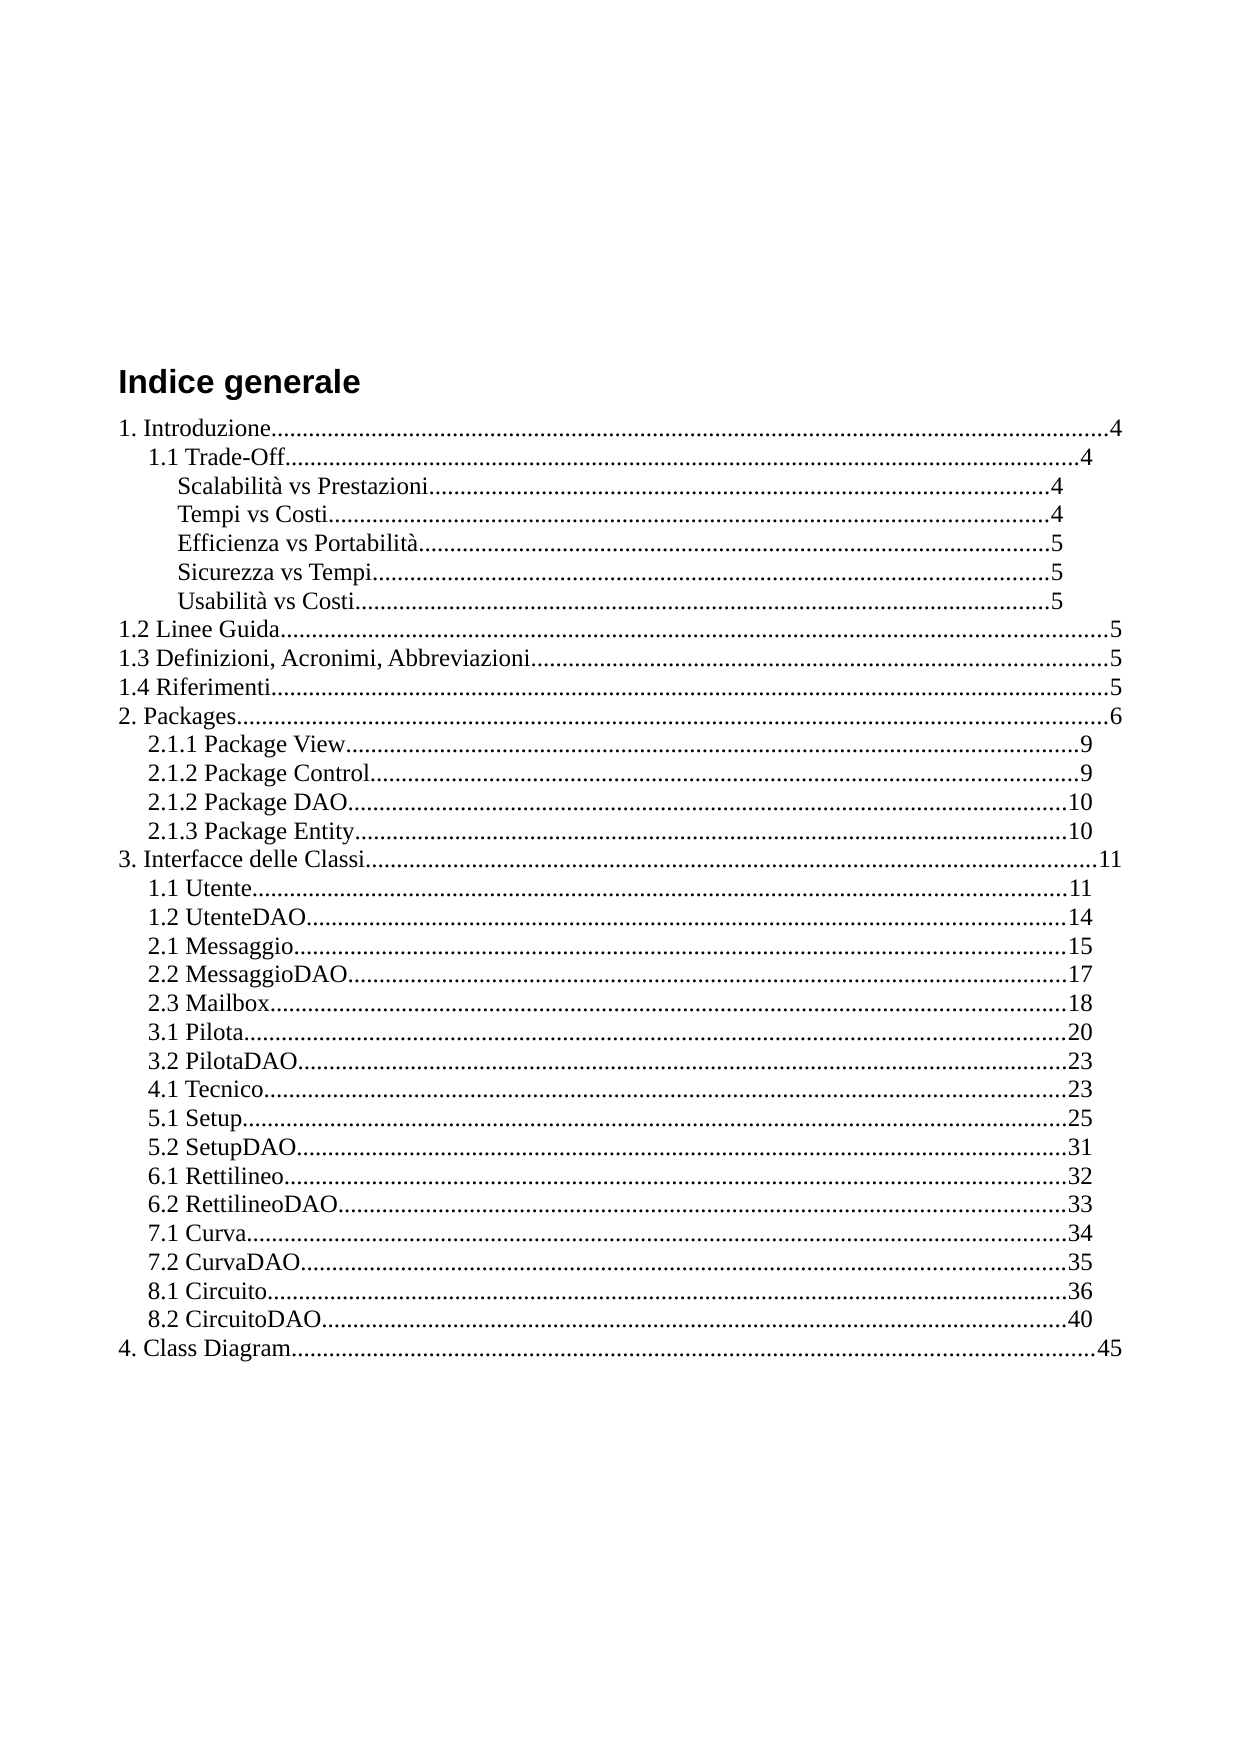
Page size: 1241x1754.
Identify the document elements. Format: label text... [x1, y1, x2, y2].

text 2.2 MessaggioDAO 17 [148, 959, 1122, 988]
text 2. Packages 6 [118, 701, 1122, 729]
text 5.2 SetupDAO 31 [148, 1132, 1122, 1161]
text Efficienza vs Portabilità 5 [177, 528, 1122, 557]
text 2.1.2 Package DAO 10 [148, 787, 1122, 816]
text 1.4 Riferimenti 5 [118, 672, 1122, 701]
text 2.1.3 Package Entity 10 [148, 816, 1122, 844]
text 8.1 Circuito 36 [148, 1276, 1122, 1304]
text 1.2 Linee Guida 5 [118, 614, 1122, 643]
text 2.1.1 Package View 9 [148, 729, 1122, 758]
text 3.2 PilotaDAO 23 [148, 1046, 1122, 1074]
text 3. Interfacce delle Classi 11 [118, 844, 1122, 873]
text 5.1 Setup 25 [148, 1103, 1122, 1132]
text Sicurezza vs Tempi 5 [177, 557, 1122, 586]
text Scalabilità vs Prestazioni 4 [177, 471, 1122, 499]
text 2.1 Messaggio 15 [148, 931, 1122, 959]
text 6.1 Rettilineo 32 [148, 1161, 1122, 1189]
text 1.3 Definizioni, Acronimi, Abbreviazioni 5 [118, 643, 1122, 672]
text 7.2 CurvaDAO 35 [148, 1247, 1122, 1276]
text 2.3 Mailbox 18 [148, 988, 1122, 1017]
text 1.1 Trade-Off 4 [148, 442, 1122, 471]
text 3.1 Pilota 20 [148, 1017, 1122, 1046]
text 4. Class Diagram 45 [118, 1333, 1122, 1362]
text 7.1 Curva 34 [148, 1218, 1122, 1247]
text 4.1 Tecnico 23 [148, 1074, 1122, 1103]
text Tempi vs Costi 4 [177, 499, 1122, 528]
text 8.2 CircuitoDAO 40 [148, 1304, 1122, 1333]
text 1.1 Utente 11 [148, 873, 1122, 902]
text 1.2 UtenteDAO 14 [148, 902, 1122, 931]
text 2.1.2 Package Control 9 [148, 758, 1122, 787]
text 6.2 RettilineoDAO 33 [148, 1189, 1122, 1218]
text Usabilità vs Costi 5 [177, 586, 1122, 614]
subtitle Indice generale [118, 362, 1122, 401]
text 1. Introduzione 4 [118, 413, 1122, 442]
